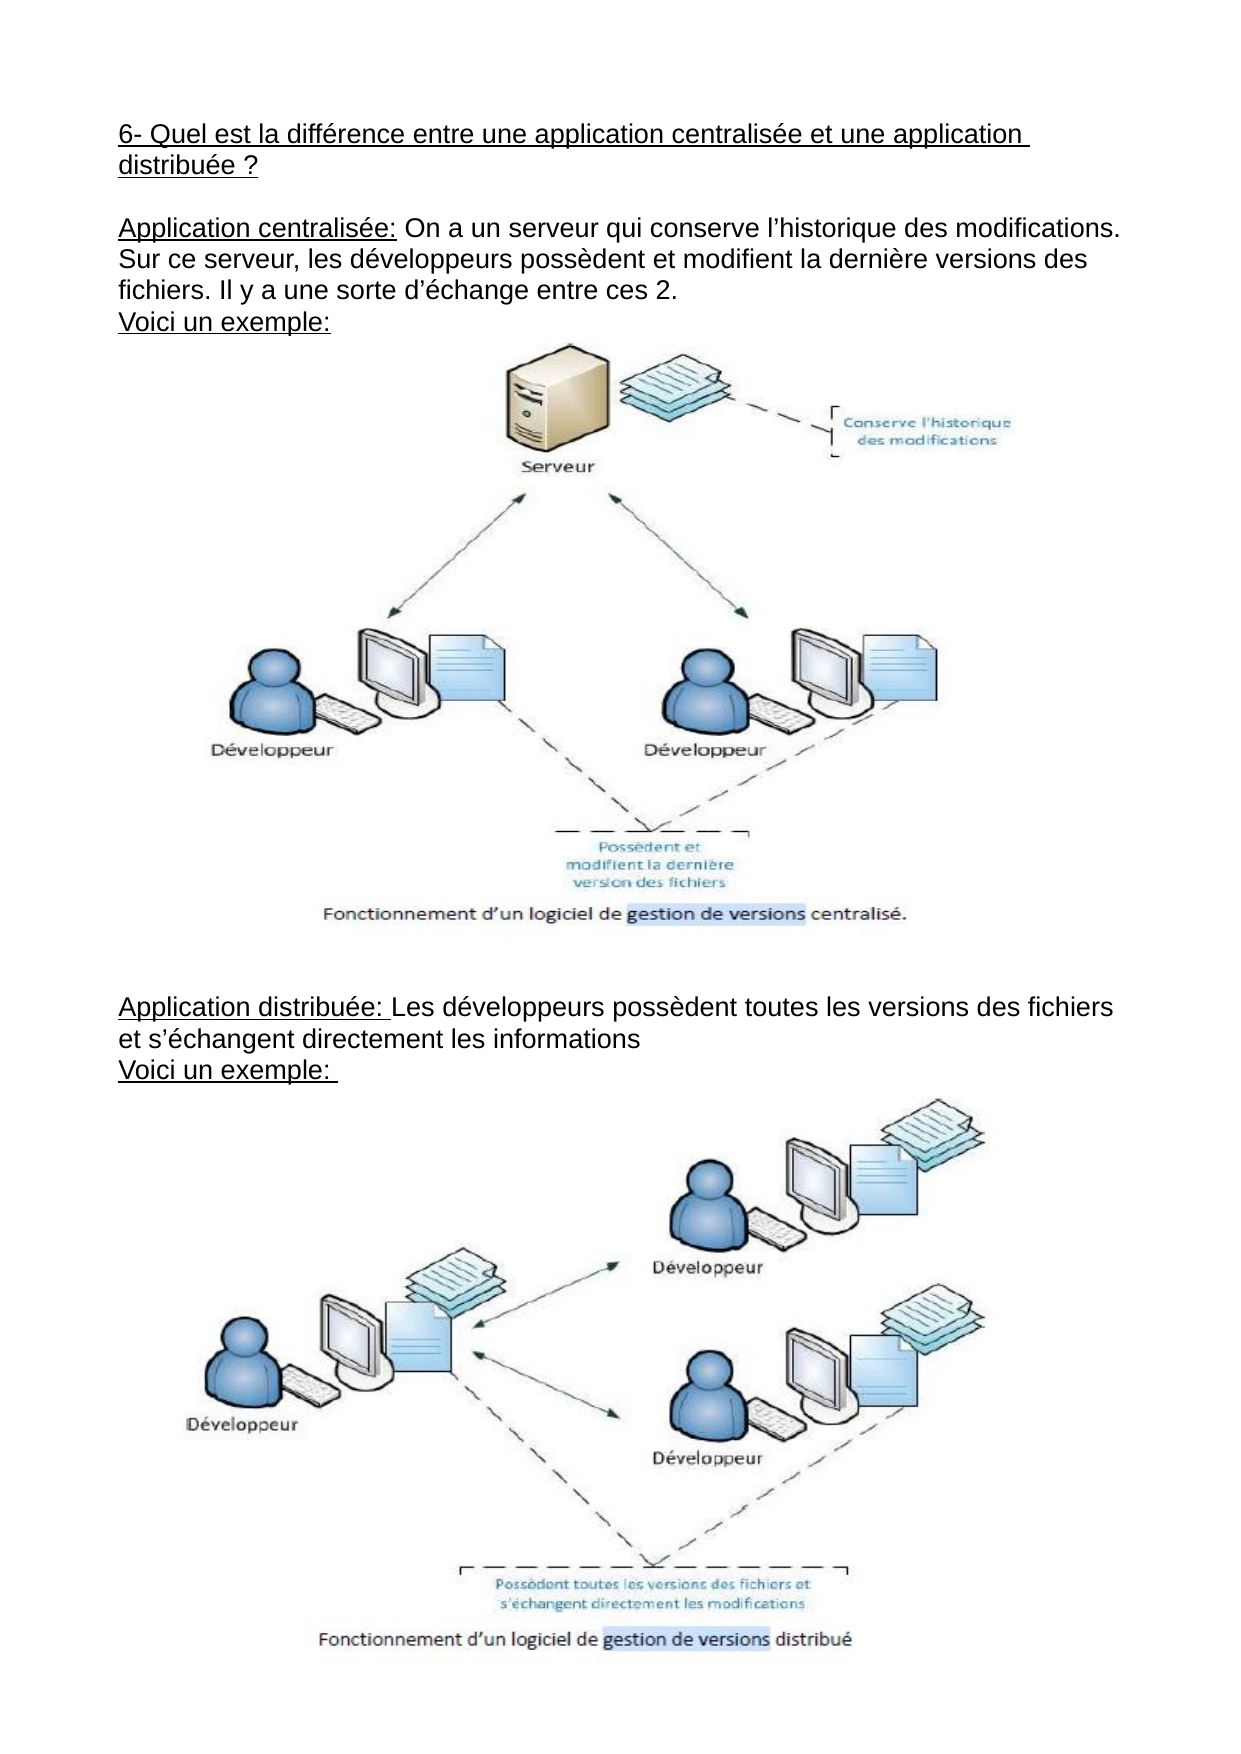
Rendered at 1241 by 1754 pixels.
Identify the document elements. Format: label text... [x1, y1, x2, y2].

text Voici un exemple: [118, 306, 1122, 336]
text 6- Quel est la différence entre une application centralisée et une application distribuée ? [118, 118, 1122, 181]
text Application distribuée: Les développeurs possèdent toutes les versions des fichiers et s’échangent directement les informations [118, 991, 1122, 1054]
text Application centralisée: On a un serveur qui conserve l’historique des modifications. Sur ce serveur, les développeurs possèdent et modifient la dernière versions des fichiers. Il y a une sorte d’échange entre ces 2. [118, 212, 1122, 306]
picture [112, 336, 1142, 961]
text Voici un exemple: [118, 1054, 1122, 1085]
picture [157, 1085, 1083, 1675]
